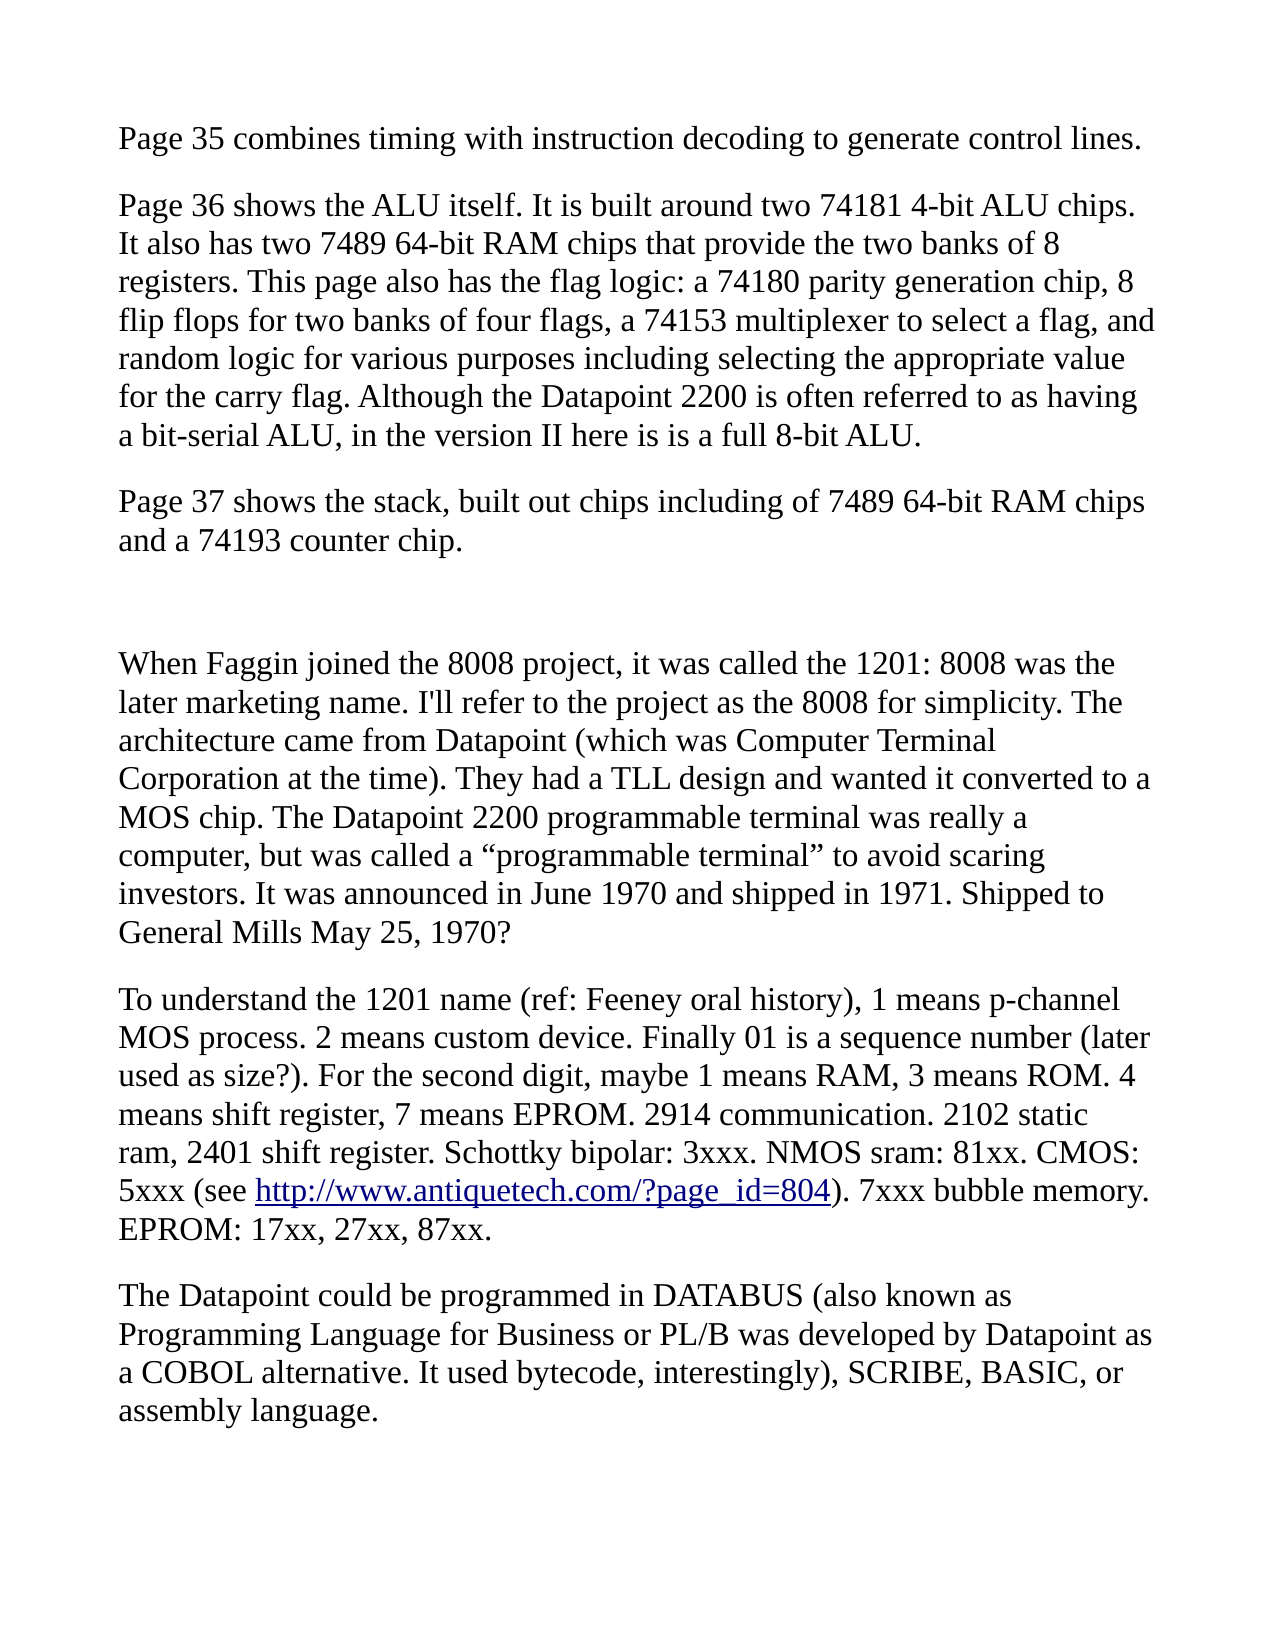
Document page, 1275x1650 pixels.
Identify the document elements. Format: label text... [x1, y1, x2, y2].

text Page 35 combines timing with instruction decoding to generate control lines. [118, 118, 1157, 156]
text Page 37 shows the stack, built out chips including of 7489 64-bit RAM chips and a 74193 counter chip. [118, 482, 1157, 558]
text To understand the 1201 name (ref: Feeney oral history), 1 means p-channel MOS process. 2 means custom device. Finally 01 is a sequence number (later used as size?). For the second digit, maybe 1 means RAM, 3 means ROM. 4 means shift register, 7 means EPROM. 2914 communication. 2102 static ram, 2401 shift register. Schottky bipolar: 3xxx. NMOS sram: 81xx. CMOS: 5xxx (see http://www.antiquetech.com/?page_id=804). 7xxx bubble memory. EPROM: 17xx, 27xx, 87xx. [118, 979, 1157, 1247]
text When Faggin joined the 8008 project, it was called the 1201: 8008 was the later marketing name. I'll refer to the project as the 8008 for simplicity. The architecture came from Datapoint (which was Computer Terminal Corporation at the time). They had a TLL design and wanted it converted to a MOS chip. The Datapoint 2200 programmable terminal was really a computer, but was called a “programmable terminal” to avoid scaring investors. It was announced in June 1970 and shipped in 1971. Shipped to General Mills May 25, 1970? [118, 644, 1157, 950]
text The Datapoint could be programmed in DATABUS (also known as Programming Language for Business or PL/B was developed by Datapoint as a COBOL alternative. It used bytecode, interestingly), SCRIBE, BASIC, or assembly language. [118, 1276, 1157, 1429]
text Page 36 shows the ALU itself. It is built around two 74181 4-bit ALU chips. It also has two 7489 64-bit RAM chips that provide the two banks of 8 registers. This page also has the flag logic: a 74180 parity generation chip, 8 flip flops for two banks of four flags, a 74153 multiplexer to select a flag, and random logic for various purposes including selecting the appropriate value for the carry flag. Although the Datapoint 2200 is often referred to as having a bit-serial ALU, in the version II here is is a full 8-bit ALU. [118, 185, 1157, 453]
